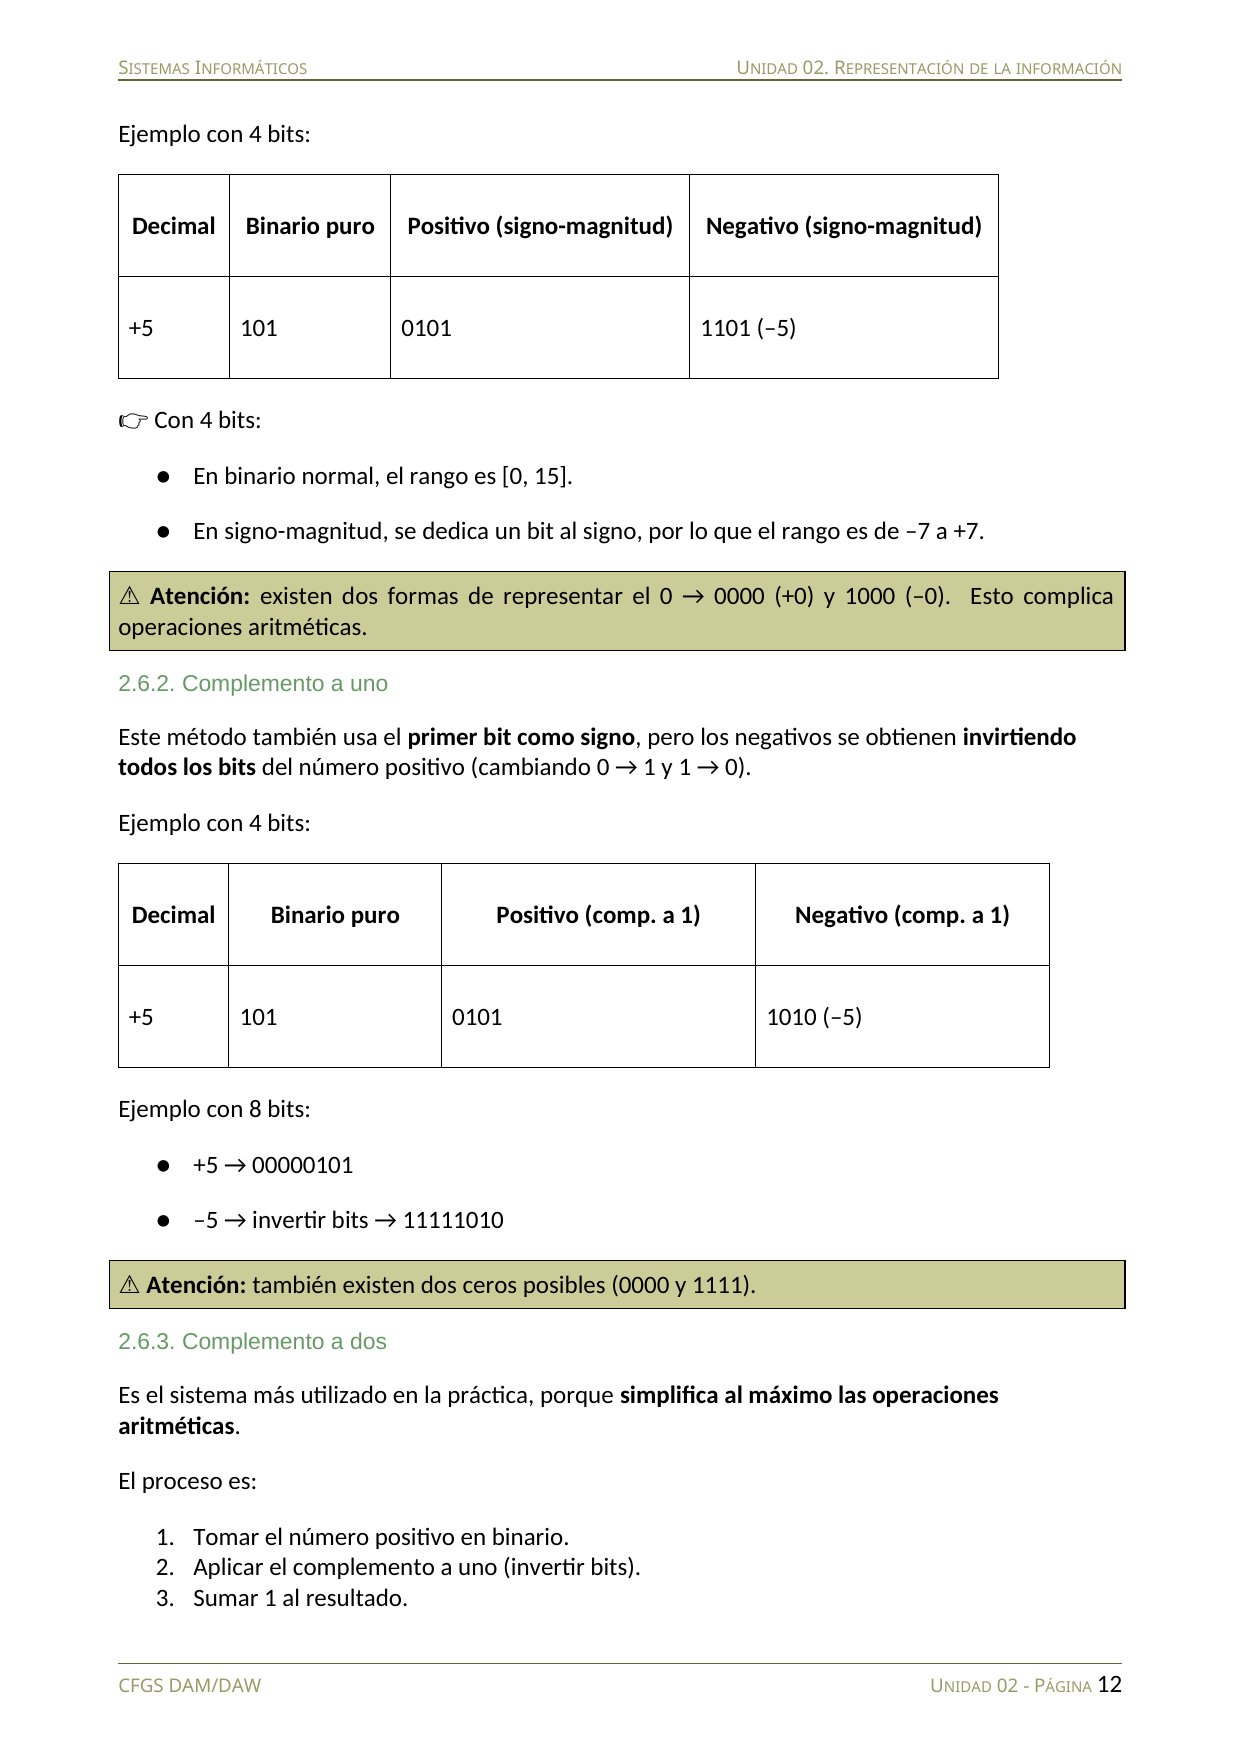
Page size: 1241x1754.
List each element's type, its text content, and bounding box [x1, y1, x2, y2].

text Este método también usa el primer bit como signo, pero los negativos se obtienen invirtiendo todos los bits del número positivo (cambiando 0 → 1 y 1 → 0). [118, 721, 1122, 782]
text Ejemplo con 4 bits: [118, 807, 1122, 837]
text Es el sistema más utilizado en la práctica, porque simplifica al máximo las operaciones aritméticas. [118, 1379, 1122, 1440]
table_header Binario puro [230, 175, 390, 276]
table_cell +5 [119, 966, 228, 1067]
list Aplicar el complemento a uno (invertir bits). [156, 1551, 1122, 1582]
list En signo-magnitud, se dedica un bit al signo, por lo que el rango es de –7 a +7. [156, 515, 1122, 546]
subtitle 2.6.2. Complemento a uno [118, 669, 1122, 696]
table_cell 1101 (–5) [690, 277, 998, 378]
table_cell 1010 (–5) [756, 966, 1049, 1067]
table_cell +5 [119, 277, 229, 378]
list Sumar 1 al resultado. [156, 1582, 1122, 1612]
table_cell 101 [229, 966, 441, 1067]
table_header Negativo (signo-magnitud) [690, 175, 998, 276]
table_header Positivo (comp. a 1) [442, 864, 755, 965]
text ⚠️ Atención: existen dos formas de representar el 0 → 0000 (+0) y 1000 (–0). Esto complica operaciones aritméticas. [110, 572, 1124, 650]
table_header Negativo (comp. a 1) [756, 864, 1049, 965]
text El proceso es: [118, 1465, 1122, 1496]
table_header Decimal [119, 175, 229, 276]
text Ejemplo con 8 bits: [118, 1093, 1122, 1124]
list –5 → invertir bits → 11111010 [156, 1204, 1122, 1235]
list Tomar el número positivo en binario. [156, 1521, 1122, 1551]
list En binario normal, el rango es [0, 15]. [156, 460, 1122, 490]
text 👉 Con 4 bits: [118, 404, 1122, 435]
table_header Binario puro [229, 864, 441, 965]
table_cell 0101 [391, 277, 689, 378]
text ⚠️ Atención: también existen dos ceros posibles (0000 y 1111). [110, 1261, 1124, 1308]
text Ejemplo con 4 bits: [118, 118, 1122, 148]
table_header Positivo (signo-magnitud) [391, 175, 689, 276]
table_cell 101 [230, 277, 390, 378]
subtitle 2.6.3. Complemento a dos [118, 1328, 1122, 1354]
table_header Decimal [119, 864, 228, 965]
table_cell 0101 [442, 966, 755, 1067]
list +5 → 00000101 [156, 1149, 1122, 1179]
